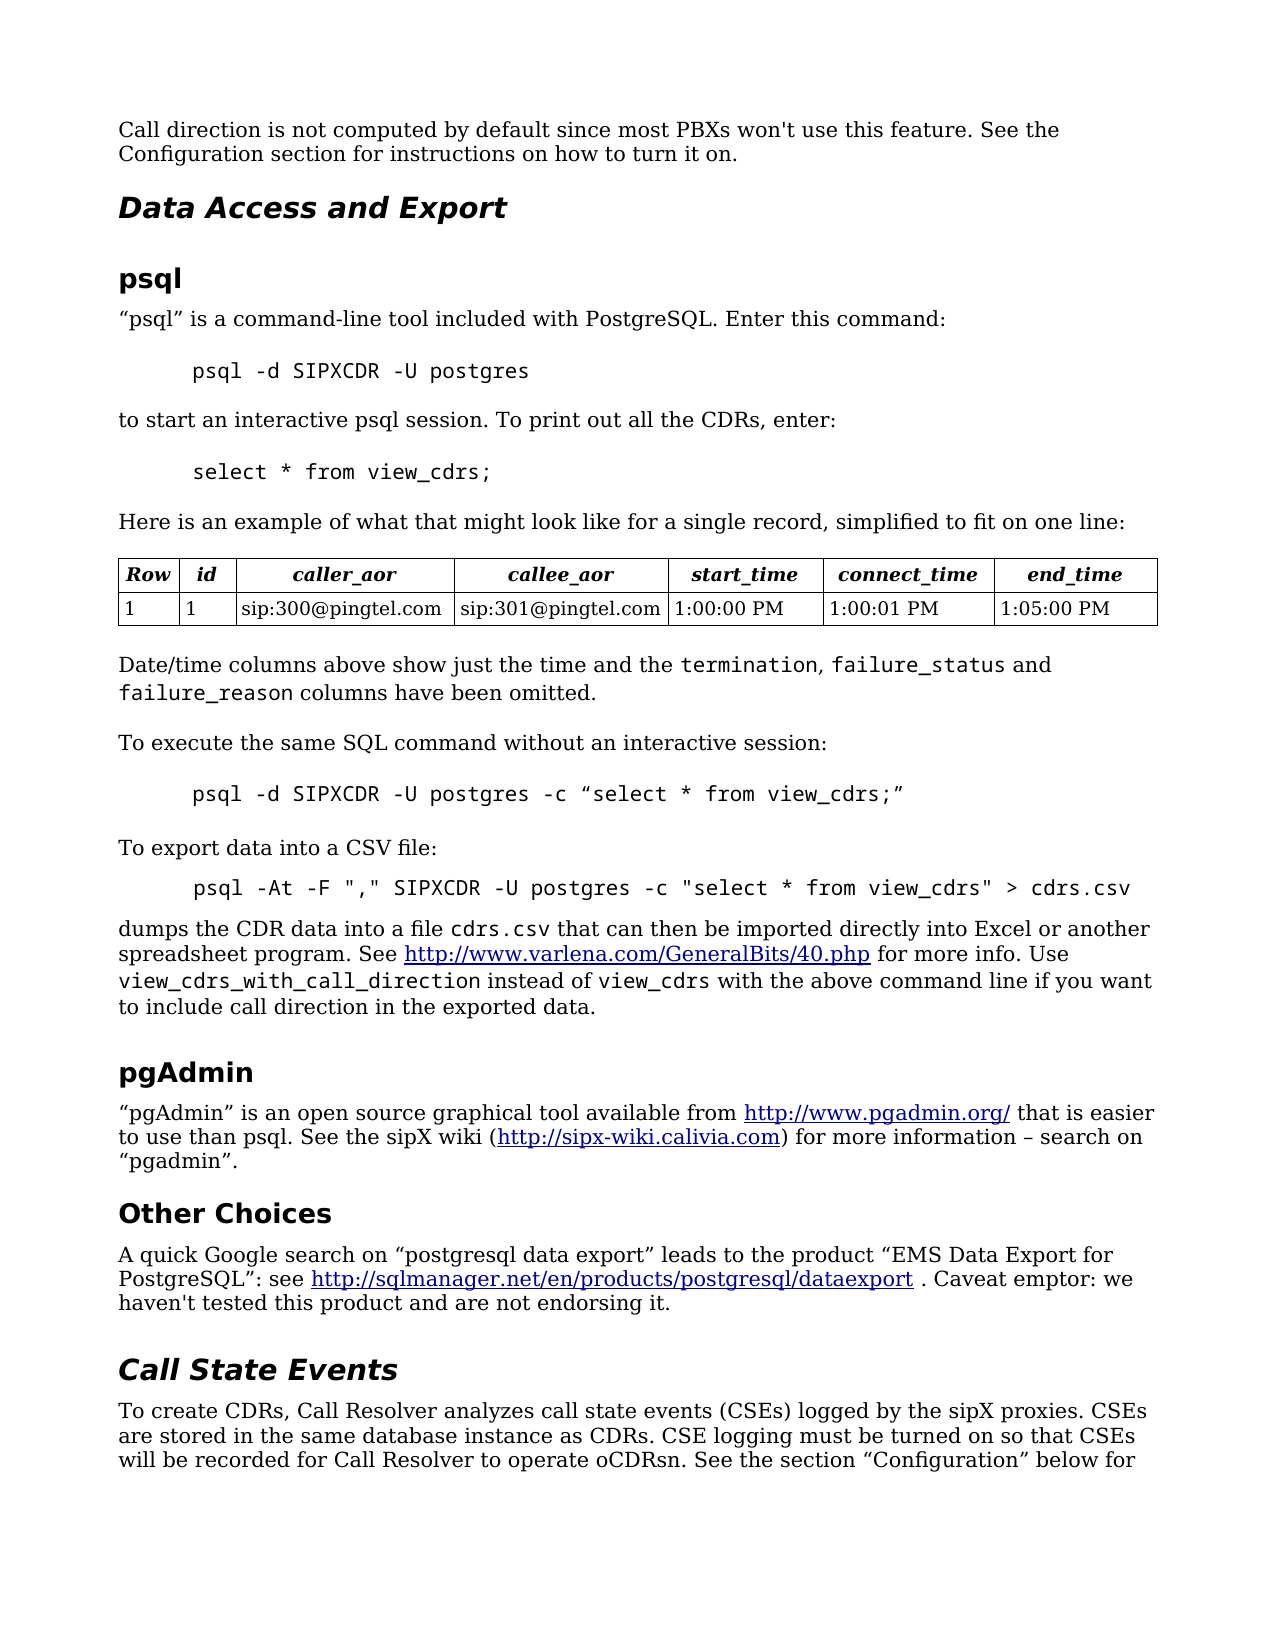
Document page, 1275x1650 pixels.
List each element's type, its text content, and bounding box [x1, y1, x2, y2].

table_header caller_aor [237, 559, 454, 592]
text psql -d SIPXCDR -U postgres [192, 356, 1157, 384]
text psql -d SIPXCDR -U postgres -c “select * from view_cdrs;” [192, 779, 1157, 808]
text To execute the same SQL command without an interactive session: [118, 731, 1157, 755]
text “pgAdmin” is an open source graphical tool available from http://www.pgadmin.org/ that is easier to use than psql. See the sipX wiki (http://sipx-wiki.calivia.com) for more information – search on “pgadmin”. [118, 1101, 1157, 1174]
text select * from view_cdrs; [192, 457, 1157, 485]
table_header end_time [995, 559, 1157, 592]
text “psql” is a command-line tool included with PostgreSQL. Enter this command: [118, 307, 1157, 331]
text To export data into a CSV file: [118, 836, 1157, 861]
table_header Row [119, 559, 179, 592]
table_cell sip:301@pingtel.com [455, 593, 668, 625]
subtitle psql [118, 263, 1157, 295]
subtitle Call State Events [118, 1353, 1157, 1387]
text Call direction is not computed by default since most PBXs won't use this feature. See the Configuration section for instructions on how to turn it on. [118, 118, 1157, 167]
text dumps the CDR data into a file cdrs.csv that can then be imported directly into Excel or another spreadsheet program. See http://www.varlena.com/GeneralBits/40.php for more info. Use view_cdrs_with_call_direction instead of view_cdrs with the above command line if you want to include call direction in the exported data. [118, 914, 1157, 1019]
table_cell 1 [180, 593, 236, 625]
table_header start_time [669, 559, 823, 592]
table_cell 1 [119, 593, 179, 625]
table_cell 1:00:01 PM [824, 593, 994, 625]
text A quick Google search on “postgresql data export” leads to the product “EMS Data Export for PostgreSQL”: see http://sqlmanager.net/en/products/postgresql/dataexport . Caveat emptor: we haven't tested this product and are not endorsing it. [118, 1243, 1157, 1316]
subtitle Other Choices [118, 1199, 1157, 1230]
text to start an interactive psql session. To print out all the CDRs, enter: [118, 408, 1157, 433]
text psql -At -F "," SIPXCDR -U postgres -c "select * from view_cdrs" > cdrs.csv [193, 873, 1157, 901]
subtitle Data Access and Export [118, 192, 1157, 226]
text Date/time columns above show just the time and the termination, failure_status and failure_reason columns have been omitted. [118, 650, 1157, 707]
table_cell sip:300@pingtel.com [237, 593, 454, 625]
text Here is an example of what that might look like for a single record, simplified to fit on one line: [118, 510, 1157, 534]
table_header connect_time [824, 559, 994, 592]
table_cell 1:00:00 PM [669, 593, 823, 625]
text To create CDRs, Call Resolver analyzes call state events (CSEs) logged by the sipX proxies. CSEs are stored in the same database instance as CDRs. CSE logging must be turned on so that CSEs will be recorded for Call Resolver to operate oCDRsn. See the section “Configuration” below for [118, 1399, 1157, 1472]
table_header id [180, 559, 236, 592]
table_cell 1:05:00 PM [995, 593, 1157, 625]
table_header callee_aor [455, 559, 668, 592]
subtitle pgAdmin [118, 1057, 1157, 1088]
